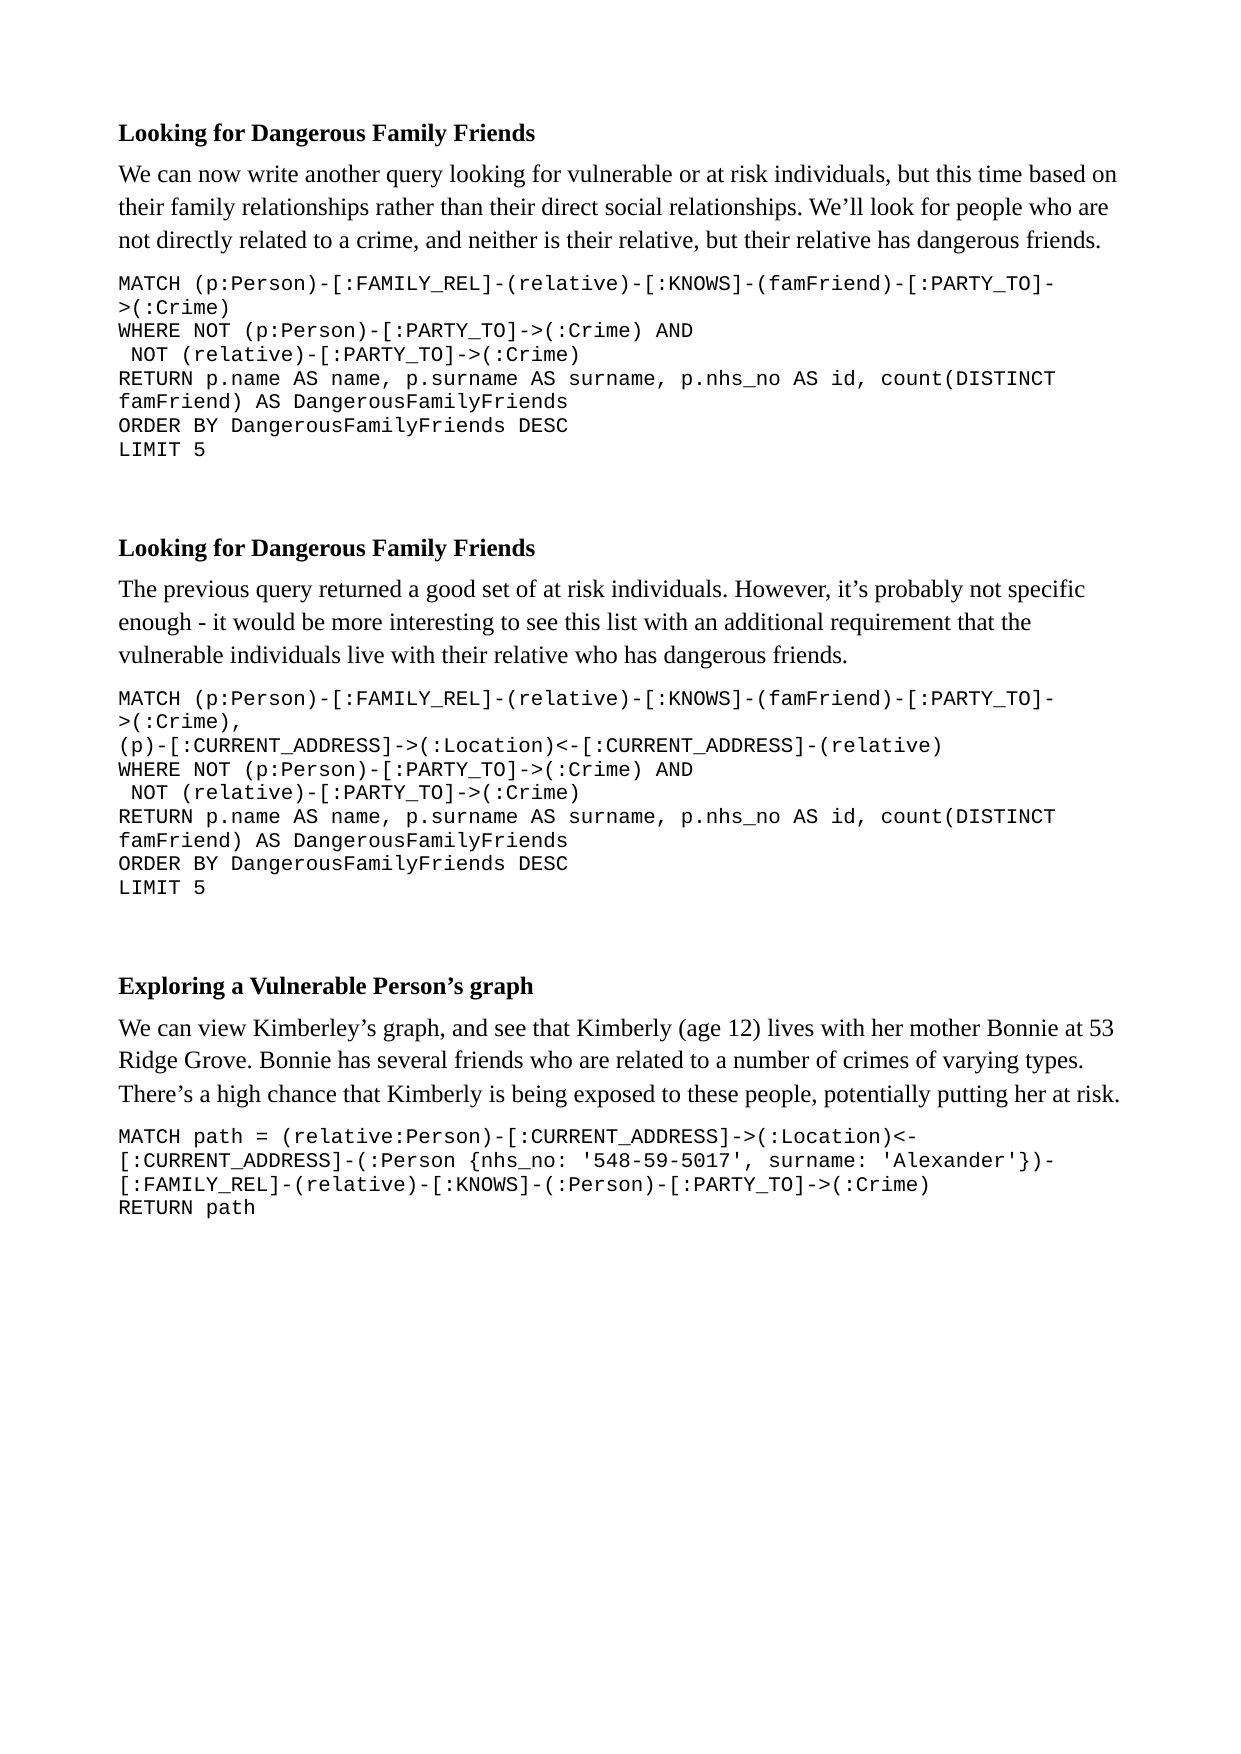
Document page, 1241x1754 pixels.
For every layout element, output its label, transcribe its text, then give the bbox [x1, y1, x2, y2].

text MATCH path = (relative:Person)-[:CURRENT_ADDRESS]->(:Location)<-[:CURRENT_ADDRESS]-(:Person {nhs_no: '548-59-5017', surname: 'Alexander'})-[:FAMILY_REL]-(relative)-[:KNOWS]-(:Person)-[:PARTY_TO]->(:Crime) [118, 1126, 1122, 1197]
text NOT (relative)-[:PARTY_TO]->(:Crime) [118, 782, 1122, 806]
text We can view Kimberley’s graph, and see that Kimberly (age 12) lives with her mother Bonnie at 53 Ridge Grove. Bonnie has several friends who are related to a number of crimes of varying types. There’s a high chance that Kimberly is being exposed to these people, potentially putting her at risk. [118, 1013, 1122, 1107]
text MATCH (p:Person)-[:FAMILY_REL]-(relative)-[:KNOWS]-(famFriend)-[:PARTY_TO]->(:Crime), [118, 688, 1122, 735]
subtitle Looking for Dangerous Family Friends [118, 533, 1122, 562]
text LIMIT 5 [118, 438, 1122, 462]
subtitle Exploring a Vulnerable Person’s graph [118, 971, 1122, 1000]
text ORDER BY DangerousFamilyFriends DESC [118, 415, 1122, 438]
text ORDER BY DangerousFamilyFriends DESC [118, 853, 1122, 877]
text MATCH (p:Person)-[:FAMILY_REL]-(relative)-[:KNOWS]-(famFriend)-[:PARTY_TO]->(:Crime) [118, 273, 1122, 320]
text LIMIT 5 [118, 877, 1122, 901]
text RETURN p.name AS name, p.surname AS surname, p.nhs_no AS id, count(DISTINCT famFriend) AS DangerousFamilyFriends [118, 368, 1122, 415]
text The previous query returned a good set of at risk individuals. However, it’s probably not specific enough - it would be more interesting to see this list with an additional requirement that the vulnerable individuals live with their relative who has dangerous friends. [118, 574, 1122, 669]
text WHERE NOT (p:Person)-[:PARTY_TO]->(:Crime) AND [118, 759, 1122, 782]
text NOT (relative)-[:PARTY_TO]->(:Crime) [118, 344, 1122, 368]
text We can now write another query looking for vulnerable or at risk individuals, but this time based on their family relationships rather than their direct social relationships. We’ll look for people who are not directly related to a crime, and neither is their relative, but their relative has dangerous friends. [118, 159, 1122, 254]
text RETURN p.name AS name, p.surname AS surname, p.nhs_no AS id, count(DISTINCT famFriend) AS DangerousFamilyFriends [118, 806, 1122, 853]
text WHERE NOT (p:Person)-[:PARTY_TO]->(:Crime) AND [118, 320, 1122, 344]
text RETURN path [118, 1197, 1122, 1221]
text (p)-[:CURRENT_ADDRESS]->(:Location)<-[:CURRENT_ADDRESS]-(relative) [118, 735, 1122, 759]
subtitle Looking for Dangerous Family Friends [118, 118, 1122, 147]
